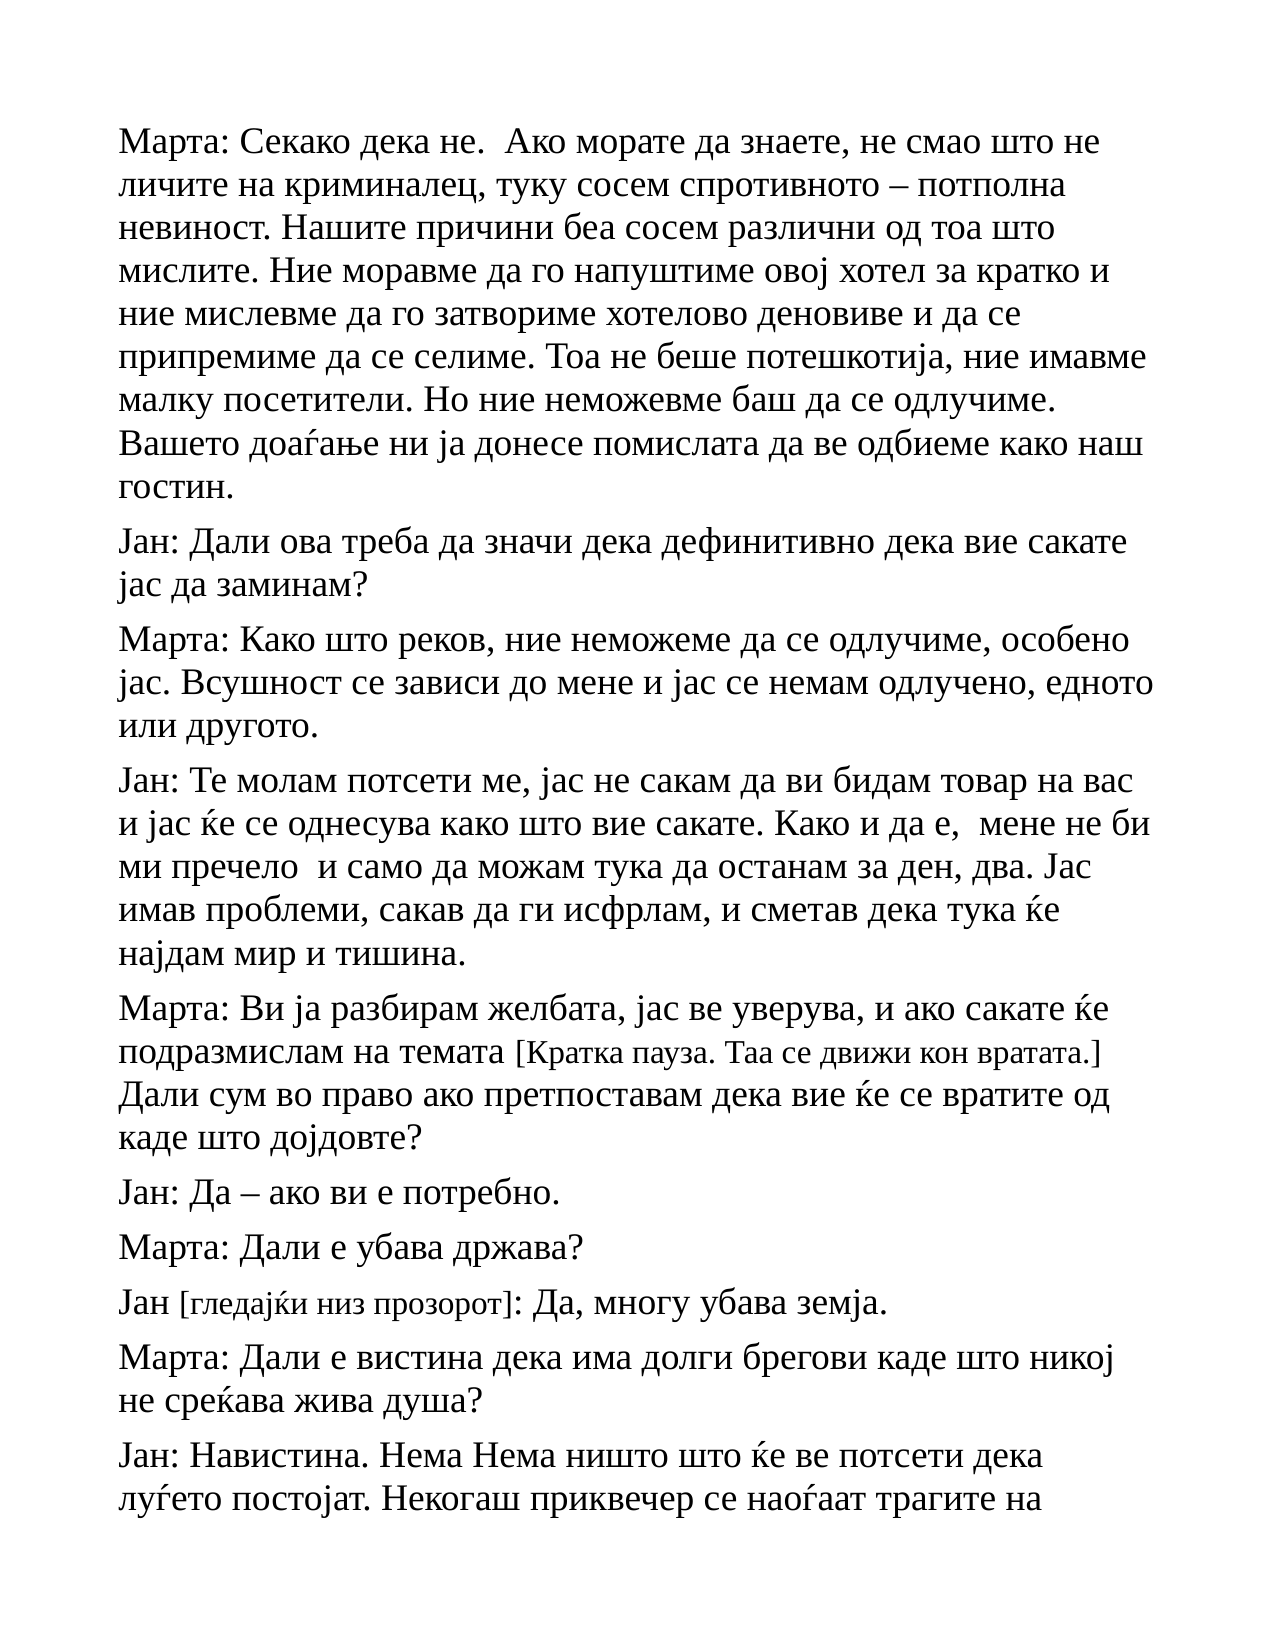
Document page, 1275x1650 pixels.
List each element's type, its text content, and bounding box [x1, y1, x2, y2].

text Марта: Ви ја разбирам желбата, јас ве уверува, и ако сакате ќе подразмислам на темата [Кратка пауза. Таа се движи кон вратата.] Дали сум во право ако претпоставам дека вие ќе се вратите од каде што дојдовте? [118, 985, 1157, 1157]
text Јан: Навистина. Нема Нема ништо што ќе ве потсети дека луѓето постојат. Некогаш приквечер се наоѓаат трагите на [118, 1432, 1157, 1519]
text Марта: Како што реков, ние неможеме да се одлучиме, особено јас. Всушност се зависи до мене и јас се немам одлучено, едното или другото. [118, 616, 1157, 746]
text Јан: Те молам потсети ме, јас не сакам да ви бидам товар на вас и јас ќе се однесува како што вие сакате. Како и да е, мене не би ми пречело и само да можам тука да останам за ден, два. Јас имав проблеми, сакав да ги исфрлам, и сметав дека тука ќе најдам мир и тишина. [118, 757, 1157, 973]
text Марта: Секако дека не. Ако морате да знаете, не смао што не личите на криминалец, туку сосем спротивното – потполна невиност. Нашите причини беа сосем различни од тоа што мислите. Ние моравме да го напуштиме овој хотел за кратко и ние мислевме да го затвориме хотелово деновиве и да се припремиме да се селиме. Тоа не беше потешкотија, ние имавме малку посетители. Но ние неможевме баш да се одлучиме. Вашето доаѓање ни ја донесе помислата да ве одбиеме како наш гостин. [118, 118, 1157, 506]
text Јан: Дали ова треба да значи дека дефинитивно дека вие сакате јас да заминам? [118, 518, 1157, 604]
text Јан [гледајќи низ прозорот]: Да, многу убава земја. [118, 1279, 1157, 1322]
text Марта: Дали е убава држава? [118, 1224, 1157, 1267]
text Јан: Да – ако ви е потребно. [118, 1169, 1157, 1212]
text Марта: Дали е вистина дека има долги брегови каде што никој не среќава жива душа? [118, 1334, 1157, 1421]
